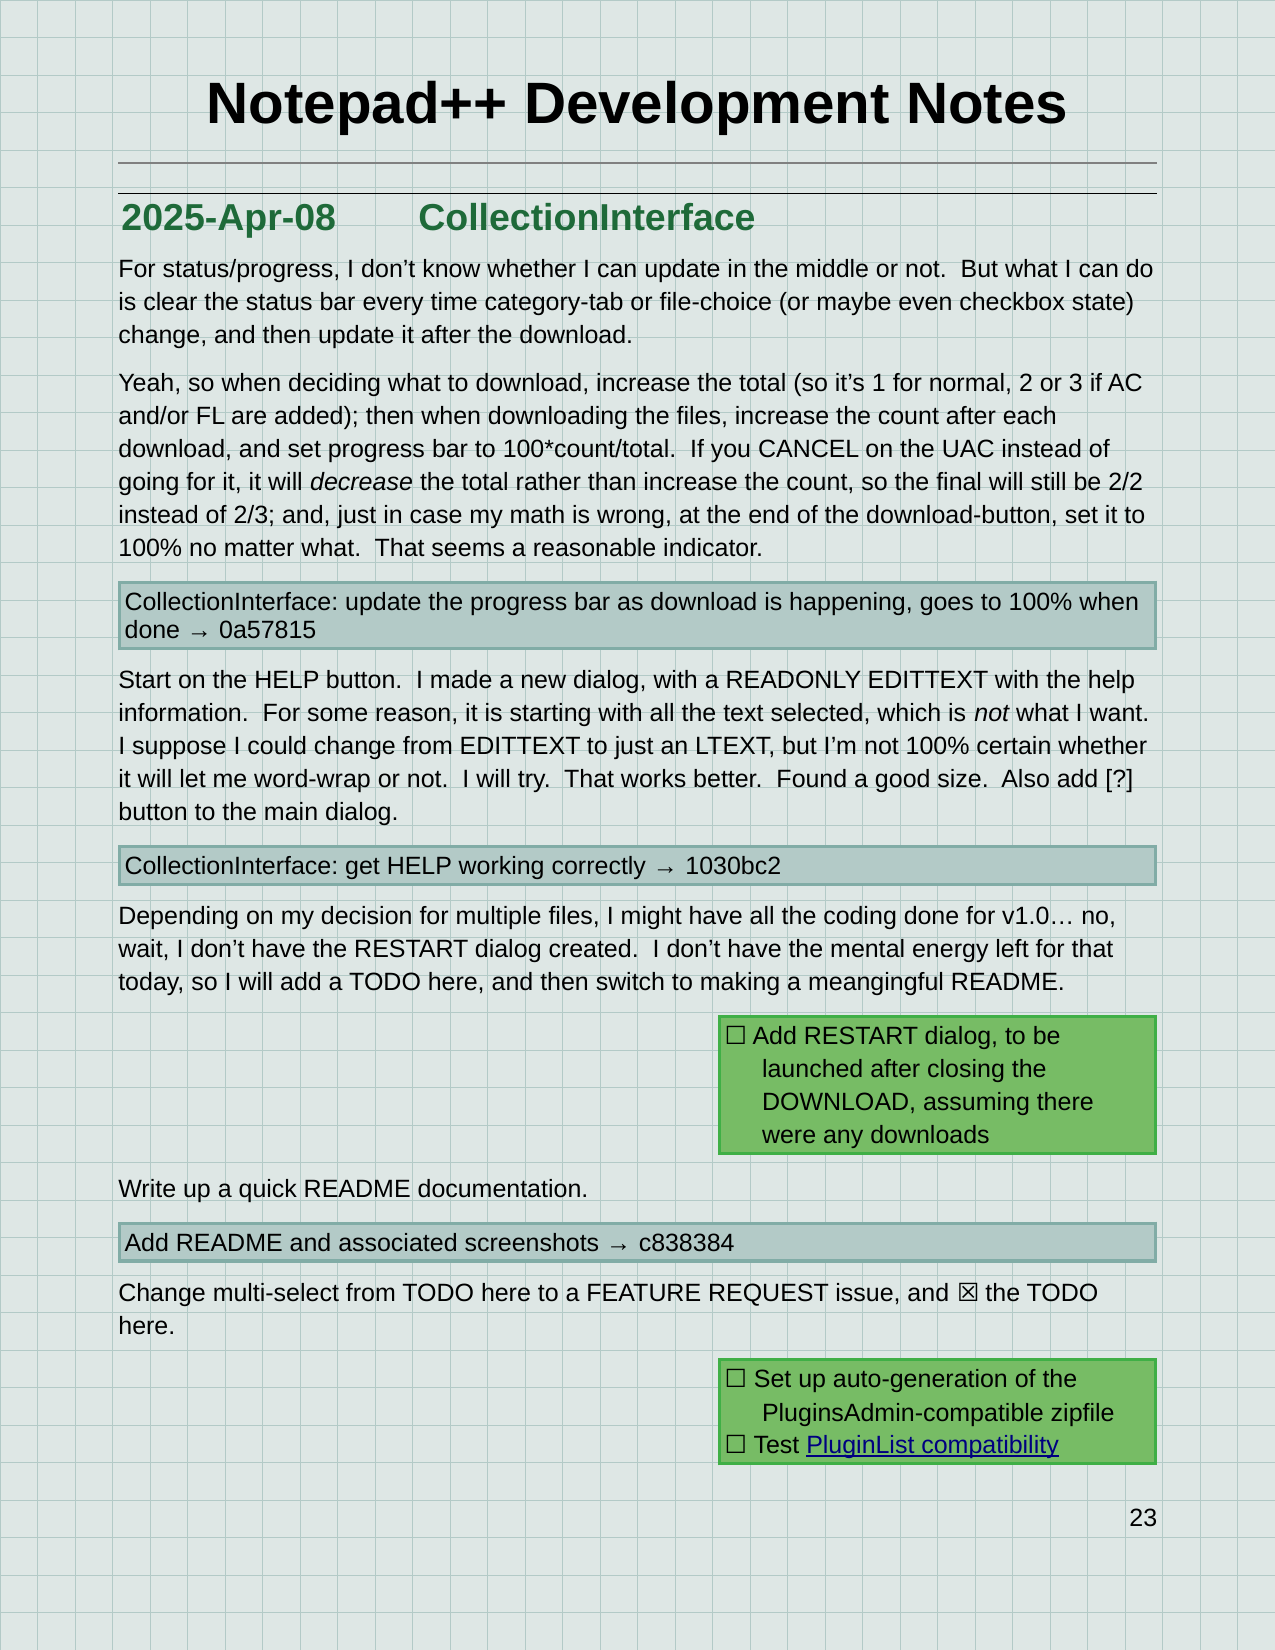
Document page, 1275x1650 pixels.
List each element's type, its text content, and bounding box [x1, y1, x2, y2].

subtitle 2025-Apr-08 CollectionInterface [118, 194, 1157, 242]
text Change multi-select from TODO here to a FEATURE REQUEST issue, and ☒ the TODO here. [118, 1278, 1157, 1339]
text ☐ Add RESTART dialog, to be launched after closing the DOWNLOAD, assuming there were any downloads [721, 1018, 1154, 1152]
text Add README and associated screenshots → c838384 [121, 1225, 1154, 1259]
text Yeah, so when deciding what to download, increase the total (so it’s 1 for normal, 2 or 3 if AC and/or FL are added); then when downloading the files, increase the count after each download, and set progress bar to 100*count/total. If you CANCEL on the UAC instead of going for it, it will decrease the total rather than increase the count, so the final will still be 2/2 instead of 2/3; and, just in case my math is wrong, at the end of the download-button, set it to 100% no matter what. That seems a reasonable indicator. [118, 368, 1157, 562]
text ☐ Set up auto-generation of the PluginsAdmin-compatible zipfile [721, 1361, 1154, 1424]
text For status/progress, I don’t know whether I can update in the middle or not. But what I can do is clear the status bar every time category-tab or file-choice (or maybe even checkbox state) change, and then update it after the download. [118, 254, 1157, 349]
text CollectionInterface: update the progress bar as download is happening, goes to 100% when done → 0a57815 [121, 584, 1154, 647]
text Start on the HELP button. I made a new dialog, with a READONLY EDITTEXT with the help information. For some reason, it is starting with all the text selected, which is not what I want. I suppose I could change from EDITTEXT to just an LTEXT, but I’m not 100% certain whether it will let me word-wrap or not. I will try. That works better. Found a good size. Also add [?] button to the main dialog. [118, 665, 1157, 826]
text Write up a quick README documentation. [118, 1174, 1157, 1203]
text CollectionInterface: get HELP working correctly → 1030bc2 [121, 848, 1154, 883]
text ☐ Test PluginList compatibility [721, 1424, 1154, 1462]
text Depending on my decision for multiple files, I might have all the coding done for v1.0… no, wait, I don’t have the RESTART dialog created. I don’t have the mental energy left for that today, so I will add a TODO here, and then switch to making a meangingful README. [118, 901, 1157, 996]
